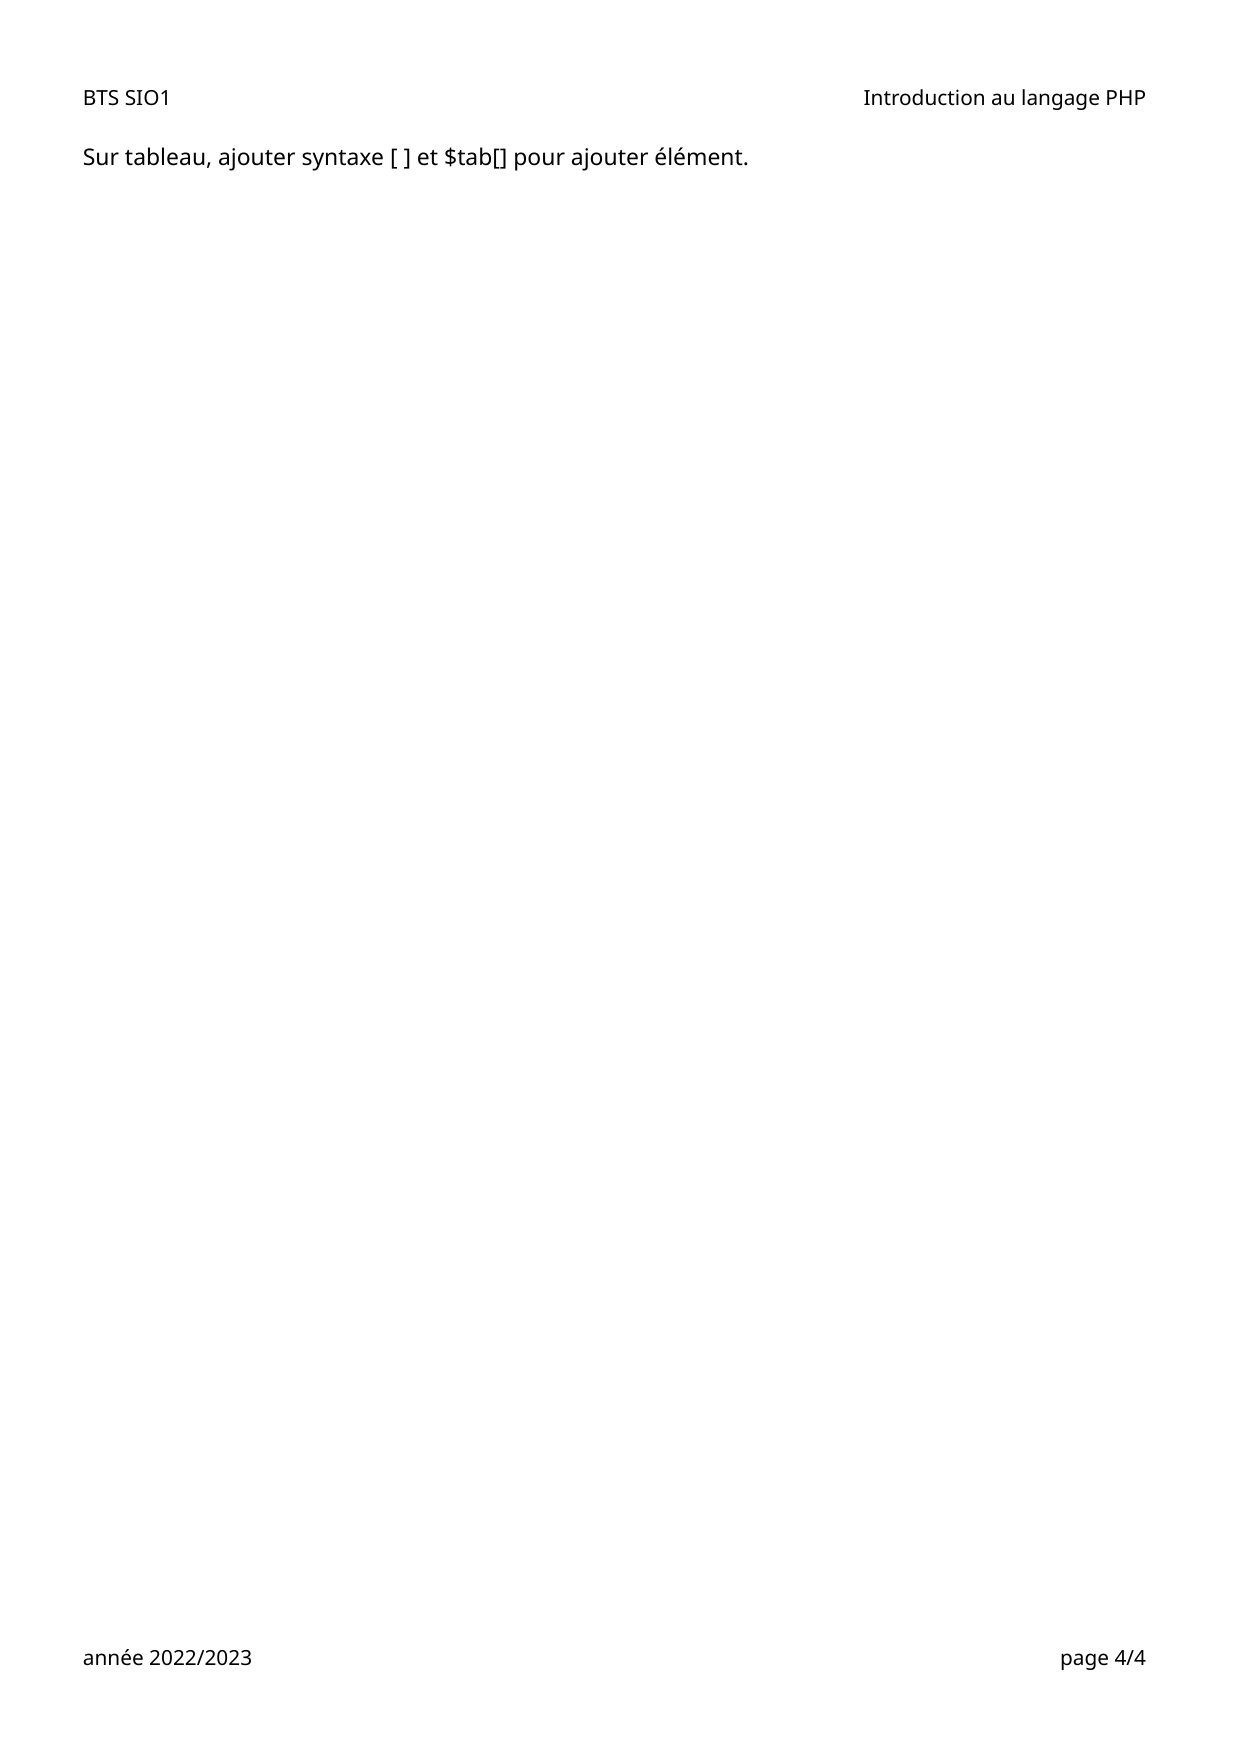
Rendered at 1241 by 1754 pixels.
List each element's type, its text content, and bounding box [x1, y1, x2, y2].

text Sur tableau, ajouter syntaxe [ ] et $tab[] pour ajouter élément. [83, 141, 1157, 172]
